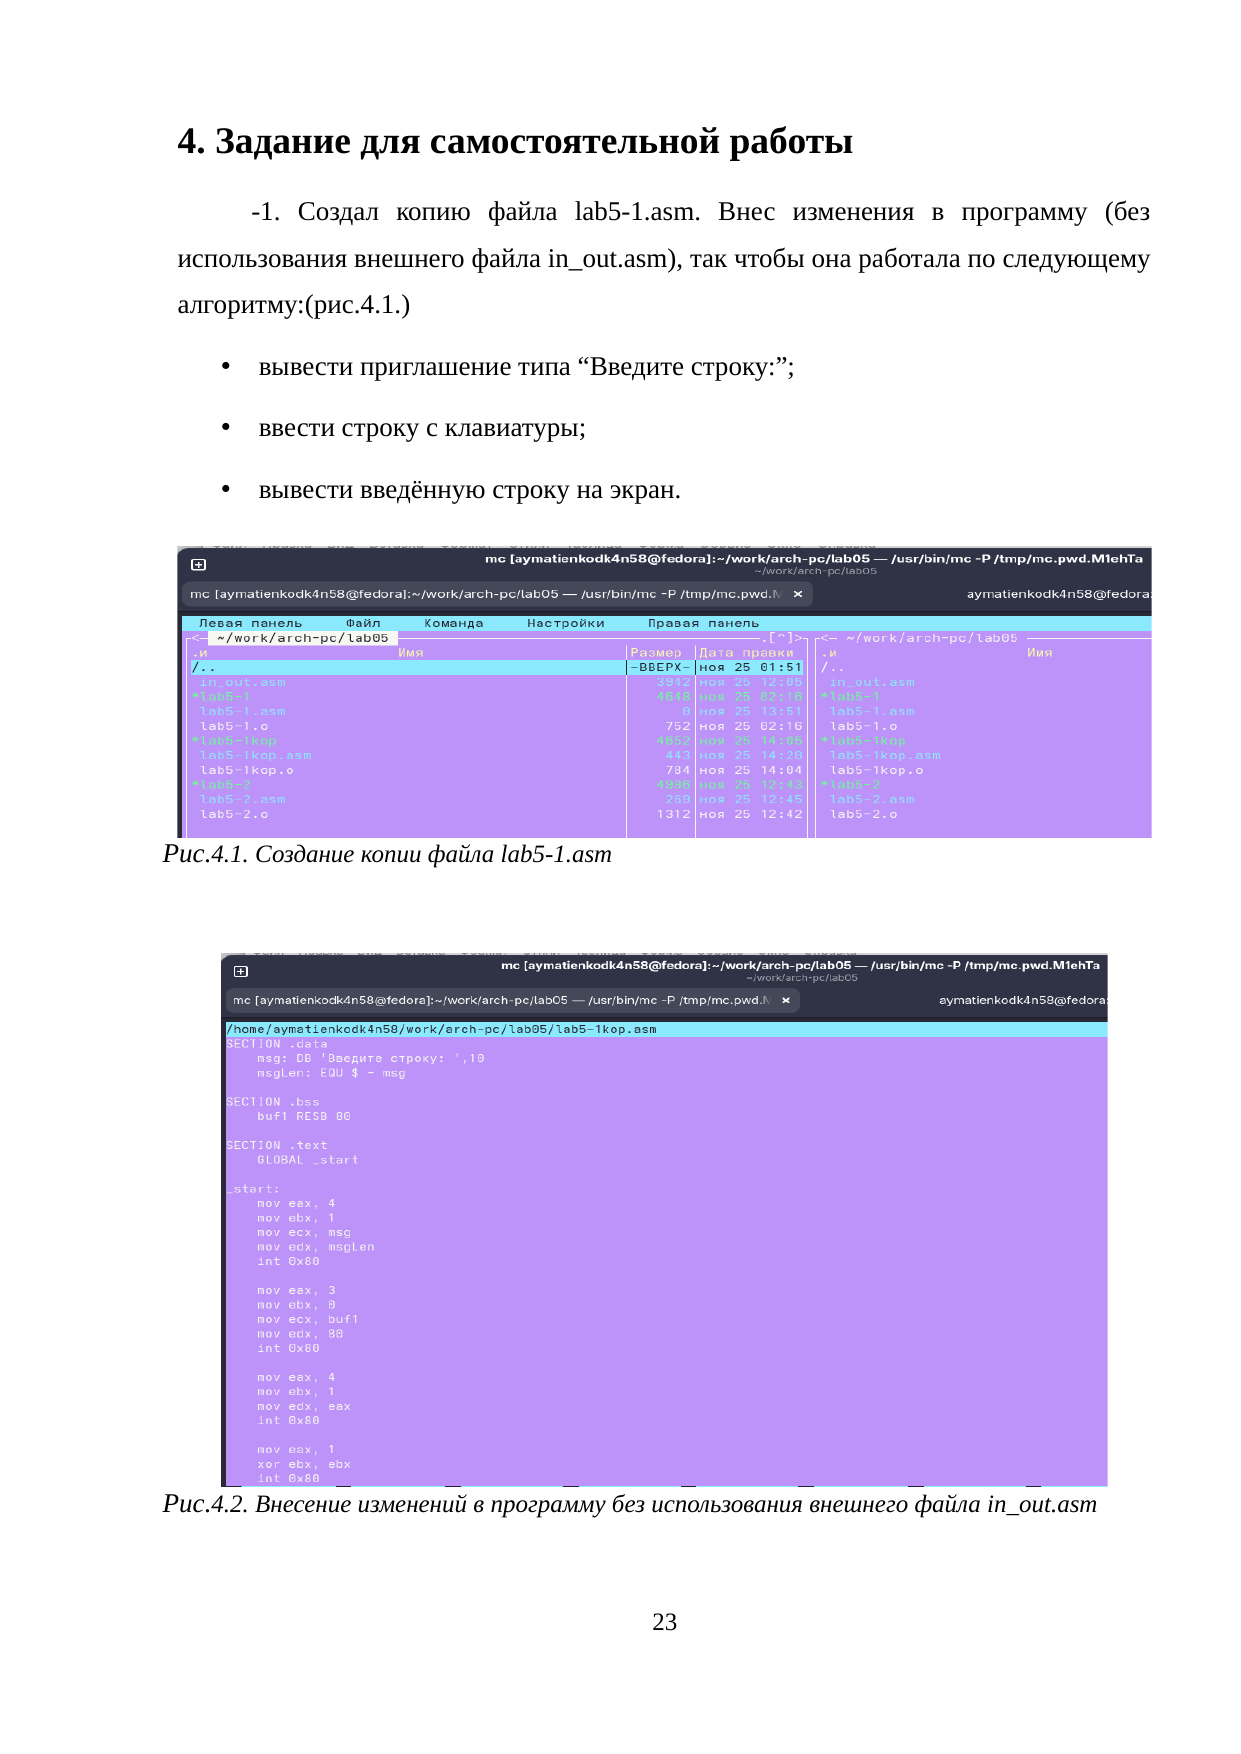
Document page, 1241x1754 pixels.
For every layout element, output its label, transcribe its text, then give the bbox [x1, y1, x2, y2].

list вывести приглашение типа “Введите строку:”; [221, 350, 1152, 381]
picture [221, 953, 1108, 1487]
text -1. Создал копию файла lab5-1.asm. Внес изменения в программу (без использования внешнего файла in_out.asm), так чтобы она работала по следующему алгоритму:(рис.4.1.) [177, 195, 1152, 320]
text Рис.4.2. Внесение изменений в программу без использования внешнего файла in_out.asm [162, 953, 1166, 1518]
text Рис.4.1. Создание копии файла lab5-1.asm [162, 547, 1166, 869]
list ввести строку с клавиатуры; [221, 411, 1152, 443]
list вывести введённую строку на экран. [221, 473, 1152, 504]
subtitle 4. Задание для самостоятельной работы [177, 118, 1152, 161]
picture [177, 546, 1152, 838]
